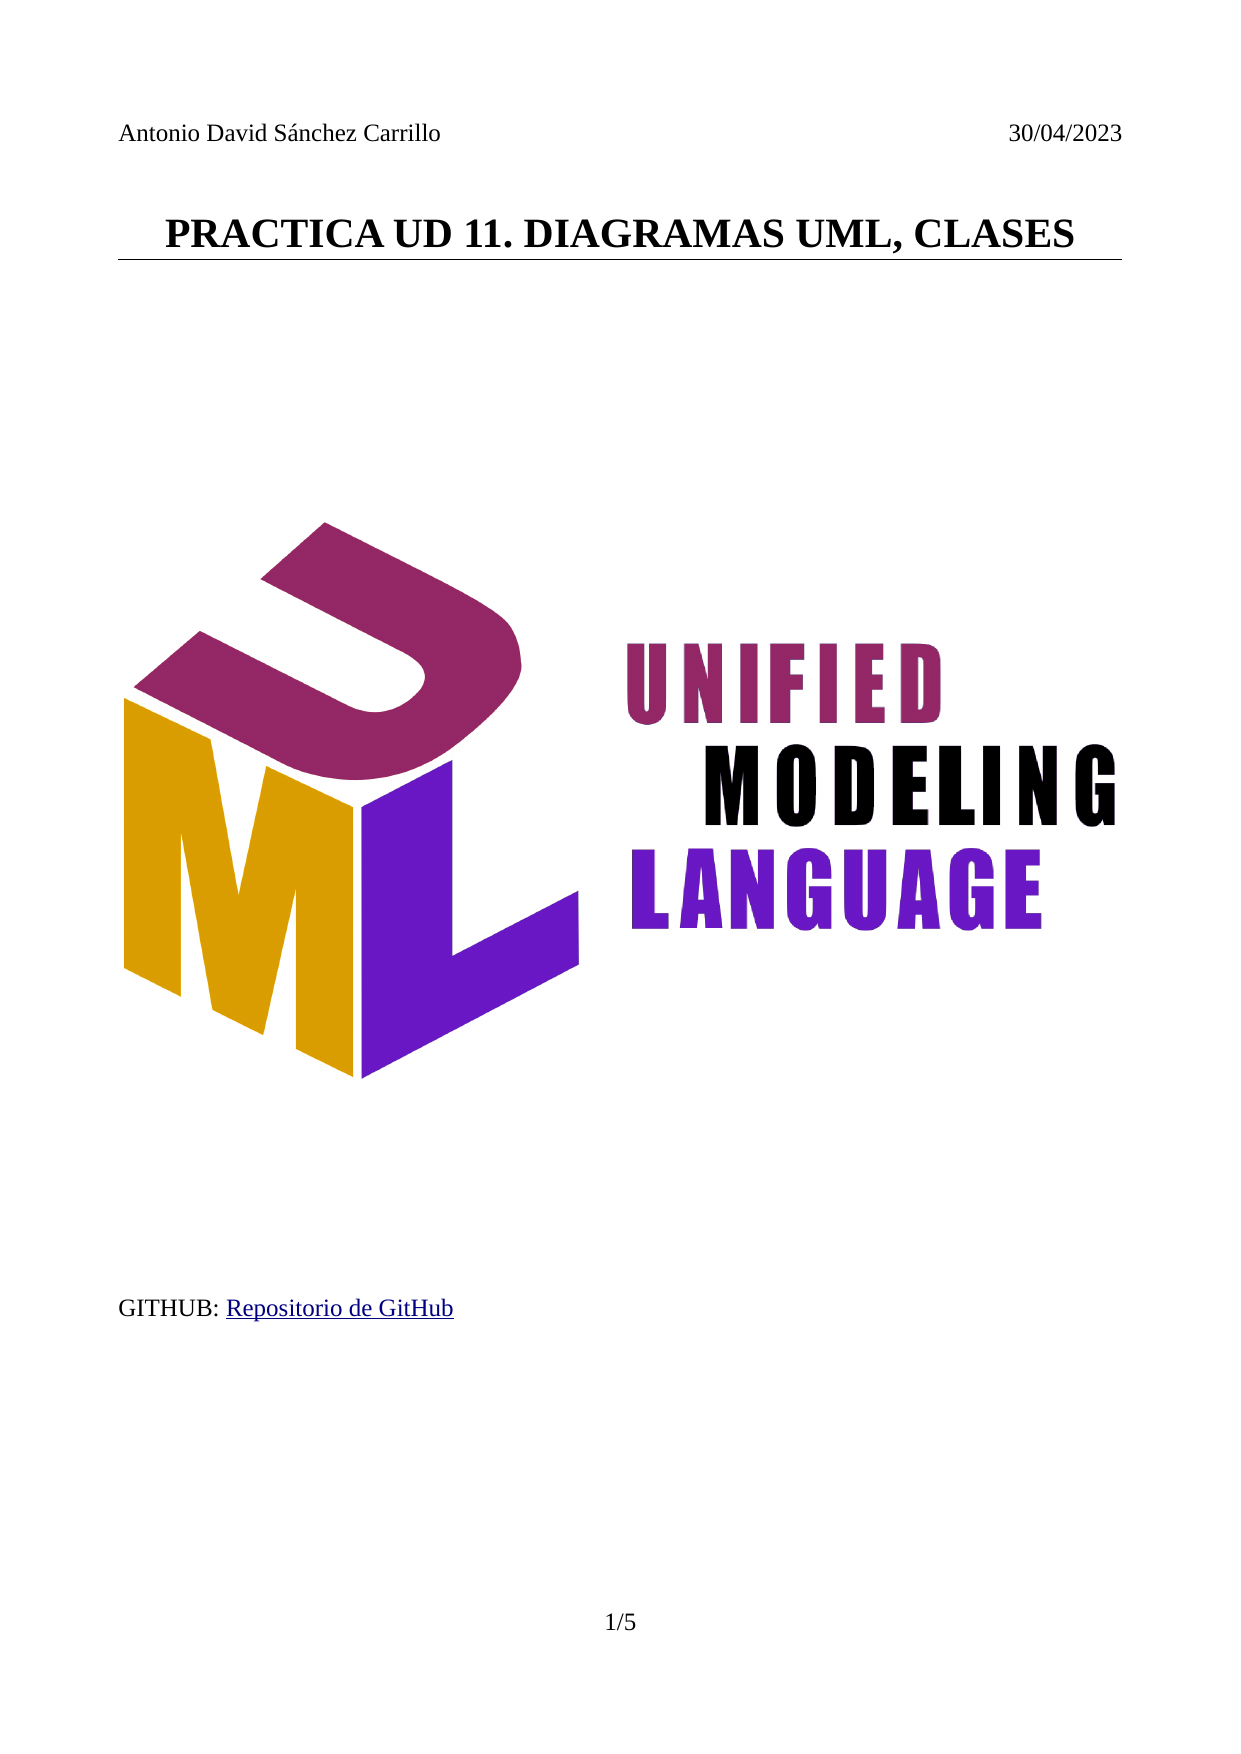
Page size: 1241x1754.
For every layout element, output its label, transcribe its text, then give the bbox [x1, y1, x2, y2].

text GITHUB: Repositorio de GitHub [118, 1293, 1122, 1321]
text PRACTICA UD 11. DIAGRAMAS UML, CLASES [118, 205, 1122, 259]
picture [118, 518, 1123, 1092]
